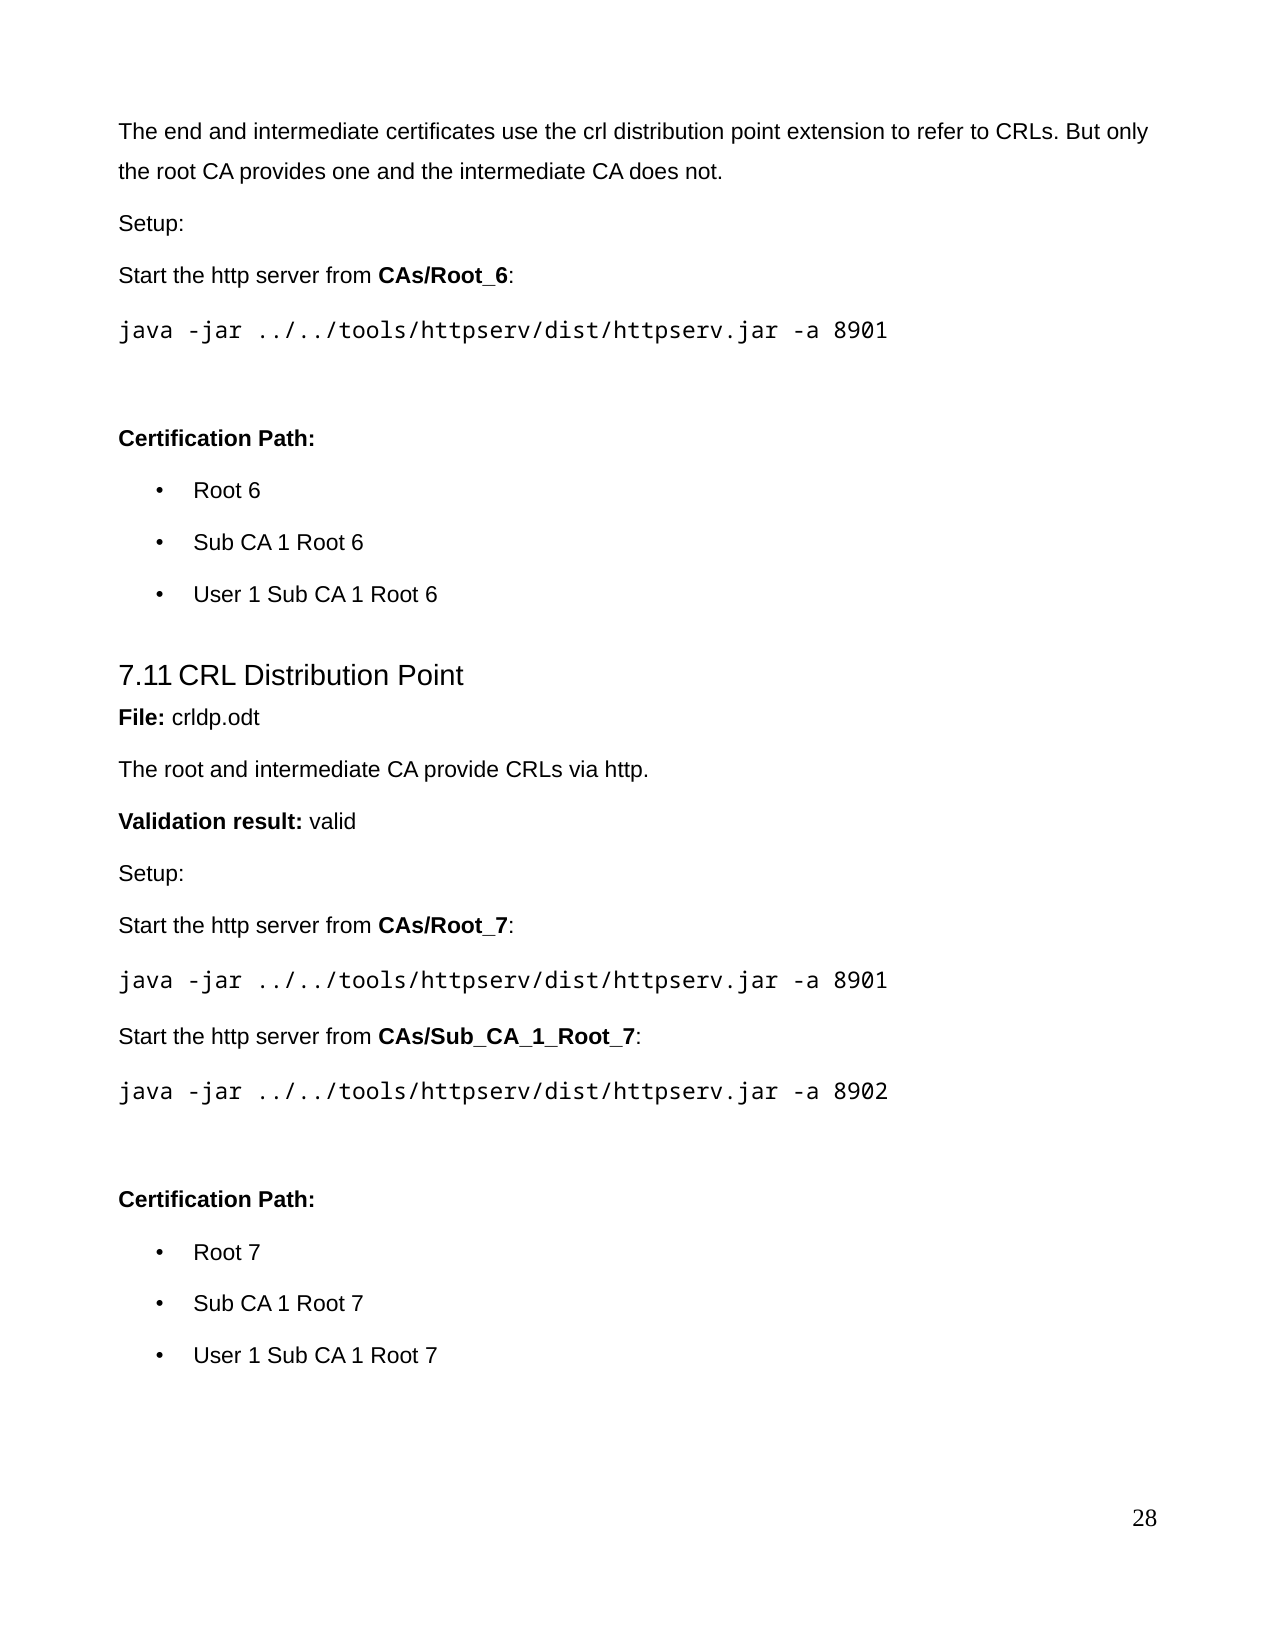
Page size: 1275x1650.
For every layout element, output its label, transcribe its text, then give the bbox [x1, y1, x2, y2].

list Root 6 [156, 477, 1157, 503]
text File: crldp.odt [118, 704, 1157, 730]
text Setup: [118, 209, 1157, 236]
text Start the http server from CAs/Root_7: [118, 912, 1157, 938]
text Start the http server from CAs/Sub_CA_1_Root_7: [118, 1023, 1157, 1049]
text java -jar ../../tools/httpserv/dist/httpserv.jar -a 8902 [118, 1075, 1157, 1106]
list Root 7 [156, 1238, 1157, 1265]
text The root and intermediate CA provide CRLs via http. [118, 756, 1157, 782]
list Sub CA 1 Root 7 [156, 1290, 1157, 1317]
text java -jar ../../tools/httpserv/dist/httpserv.jar -a 8901 [118, 313, 1157, 345]
text Start the http server from CAs/Root_6: [118, 262, 1157, 288]
text Validation result: valid [118, 808, 1157, 834]
text Certification Path: [118, 1186, 1157, 1213]
list Sub CA 1 Root 6 [156, 529, 1157, 555]
list User 1 Sub CA 1 Root 7 [156, 1342, 1157, 1369]
list User 1 Sub CA 1 Root 6 [156, 581, 1157, 607]
text java -jar ../../tools/httpserv/dist/httpserv.jar -a 8901 [118, 964, 1157, 995]
text Certification Path: [118, 425, 1157, 451]
text Setup: [118, 860, 1157, 886]
text The end and intermediate certificates use the crl distribution point extension to refer to CRLs. But only the root CA provides one and the intermediate CA does not. [118, 118, 1157, 184]
subtitle CRL Distribution Point [118, 658, 1157, 691]
